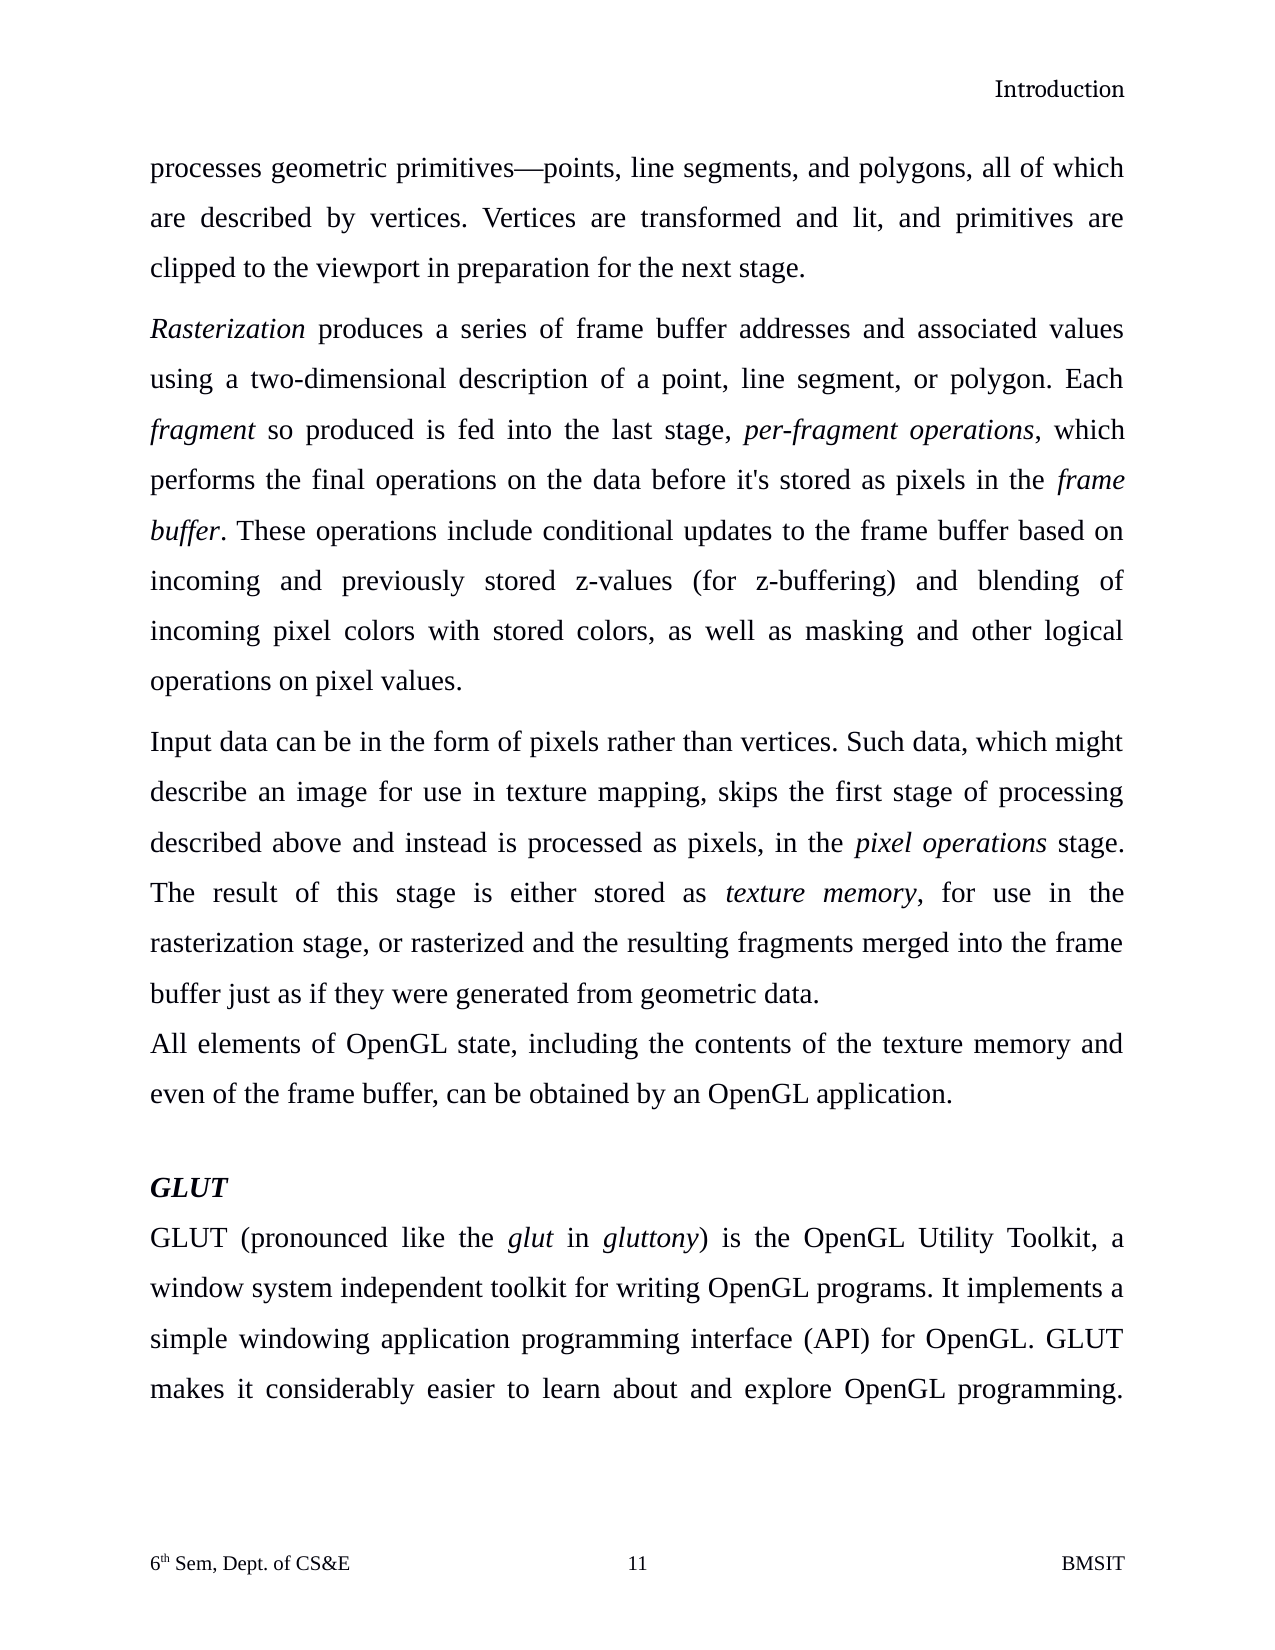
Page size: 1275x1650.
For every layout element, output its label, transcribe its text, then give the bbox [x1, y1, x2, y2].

text GLUT [150, 1170, 1125, 1203]
text Input data can be in the form of pixels rather than vertices. Such data, which might describe an image for use in texture mapping, skips the first stage of processing described above and instead is processed as pixels, in the pixel operations stage. The result of this stage is either stored as texture memory, for use in the rasterization stage, or rasterized and the resulting fragments merged into the frame buffer just as if they were generated from geometric data. [150, 724, 1125, 1009]
text Rasterization produces a series of frame buffer addresses and associated values using a two-dimensional description of a point, line segment, or polygon. Each fragment so produced is fed into the last stage, per-fragment operations, which performs the final operations on the data before it's stored as pixels in the frame buffer. These operations include conditional updates to the frame buffer based on incoming and previously stored z-values (for z-buffering) and blending of incoming pixel colors with stored colors, as well as masking and other logical operations on pixel values. [150, 311, 1125, 697]
text GLUT (pronounced like the glut in gluttony) is the OpenGL Utility Toolkit, a window system independent toolkit for writing OpenGL programs. It implements a simple windowing application programming interface (API) for OpenGL. GLUT makes it considerably easier to learn about and explore OpenGL programming. [150, 1220, 1125, 1405]
text processes geometric primitives—points, line segments, and polygons, all of which are described by vertices. Vertices are transformed and lit, and primitives are clipped to the viewport in preparation for the next stage. [150, 150, 1125, 284]
text All elements of OpenGL state, including the contents of the texture memory and even of the frame buffer, can be obtained by an OpenGL application. [150, 1026, 1125, 1110]
